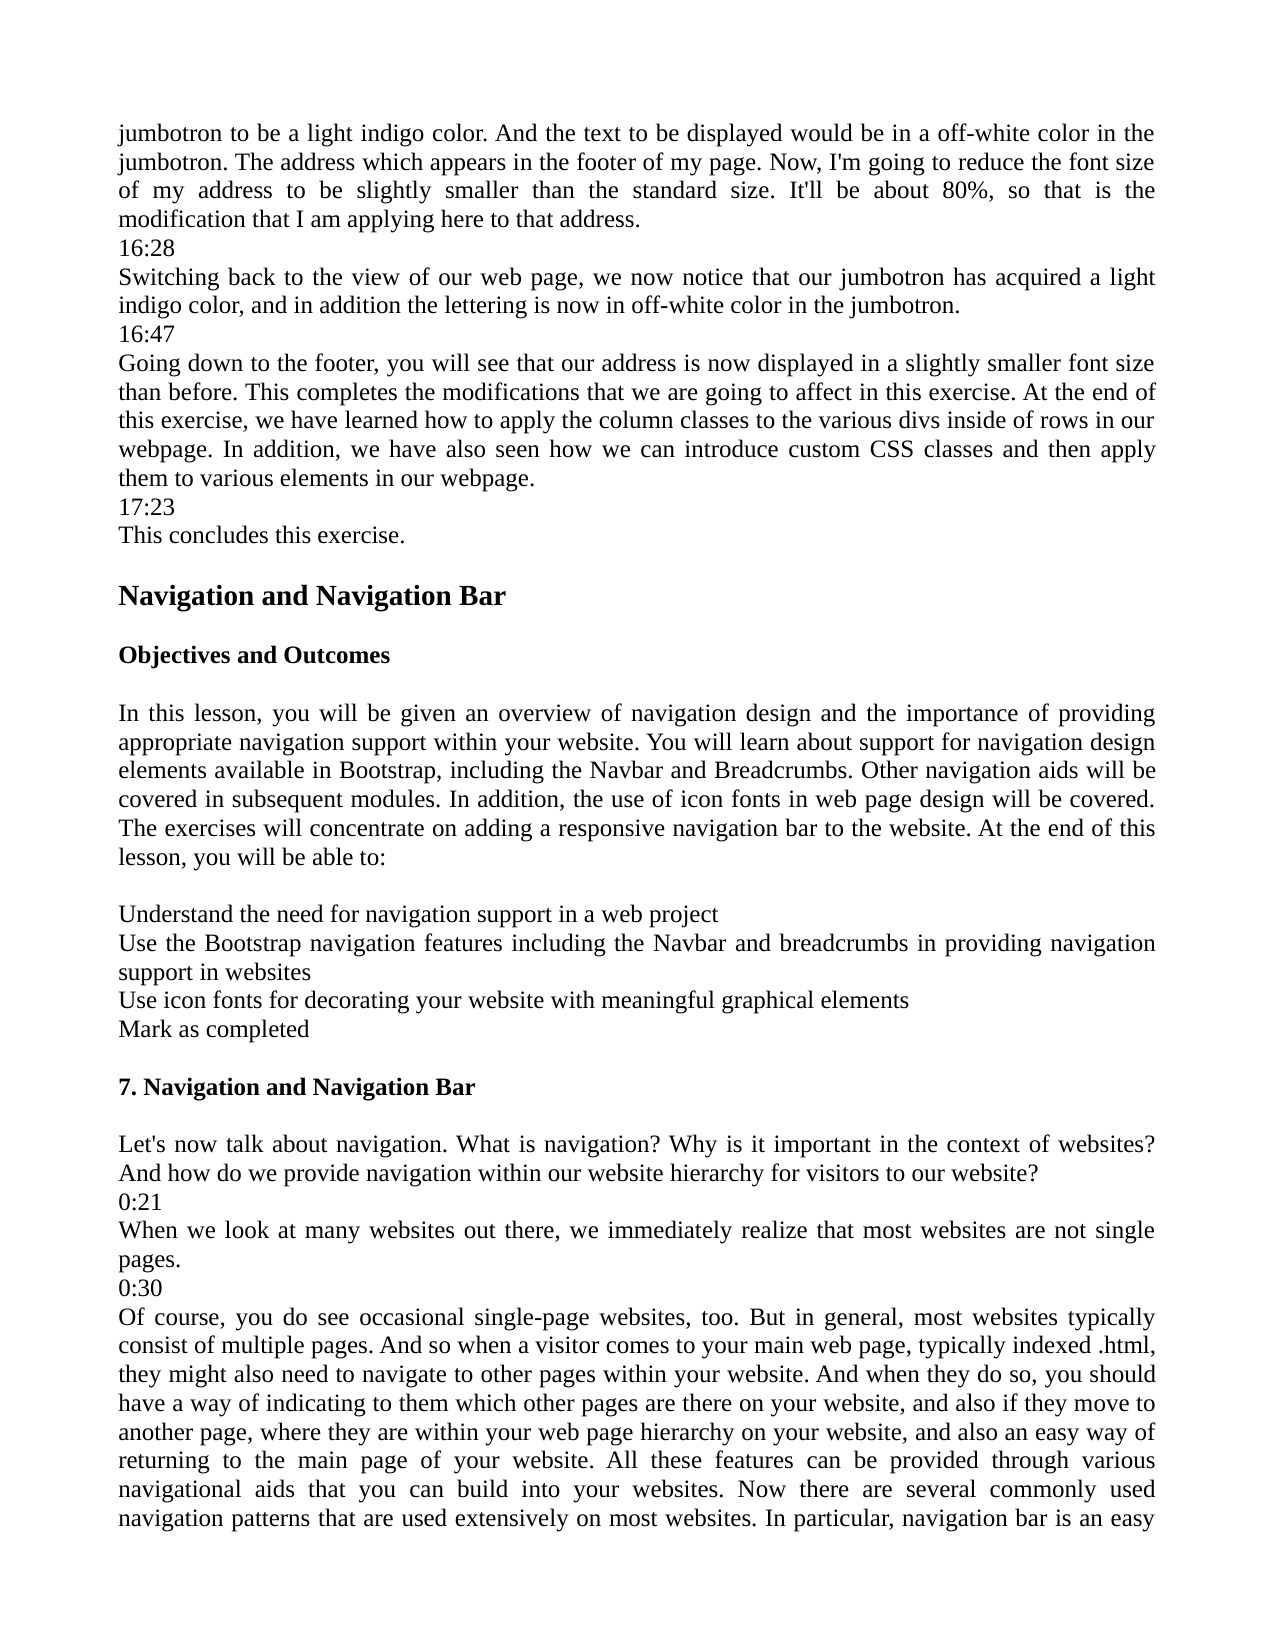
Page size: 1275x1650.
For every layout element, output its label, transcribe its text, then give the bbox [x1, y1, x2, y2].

text Let's now talk about navigation. What is navigation? Why is it important in the context of websites? And how do we provide navigation within our website hierarchy for visitors to our website? [118, 1129, 1157, 1187]
text This concludes this exercise. [118, 521, 1157, 549]
text Of course, you do see occasional single-page websites, too. But in general, most websites typically consist of multiple pages. And so when a visitor comes to your main web page, typically indexed .html, they might also need to navigate to other pages within your website. And when they do so, you should have a way of indicating to them which other pages are there on your website, and also if they move to another page, where they are within your web page hierarchy on your website, and also an easy way of returning to the main page of your website. All these features can be provided through various navigational aids that you can build into your websites. Now there are several commonly used navigation patterns that are used extensively on most websites. In particular, navigation bar is an easy [118, 1302, 1157, 1532]
text 16:28 [118, 233, 1157, 262]
text Understand the need for navigation support in a web project [118, 899, 1157, 928]
text Use icon fonts for decorating your website with meaningful graphical elements [118, 985, 1157, 1014]
text 16:47 [118, 319, 1157, 348]
text Use the Bootstrap navigation features including the Navbar and breadcrumbs in providing navigation support in websites [118, 928, 1157, 985]
text 0:30 [118, 1273, 1157, 1302]
text Switching back to the view of our web page, we now notice that our jumbotron has acquired a light indigo color, and in addition the lettering is now in off-white color in the jumbotron. [118, 262, 1157, 319]
text 0:21 [118, 1187, 1157, 1215]
text 17:23 [118, 492, 1157, 521]
text When we look at many websites out there, we immediately realize that most websites are not single pages. [118, 1215, 1157, 1273]
text 7. Navigation and Navigation Bar [118, 1072, 1157, 1100]
text In this lesson, you will be given an overview of navigation design and the importance of providing appropriate navigation support within your website. You will learn about support for navigation design elements available in Bootstrap, including the Navbar and Breadcrumbs. Other navigation aids will be covered in subsequent modules. In addition, the use of icon fonts in web page design will be covered. The exercises will concentrate on adding a responsive navigation bar to the website. At the end of this lesson, you will be able to: [118, 698, 1157, 870]
text Going down to the footer, you will see that our address is now displayed in a slightly smaller font size than before. This completes the modifications that we are going to affect in this exercise. At the end of this exercise, we have learned how to apply the column classes to the various divs inside of rows in our webpage. In addition, we have also seen how we can introduce custom CSS classes and then apply them to various elements in our webpage. [118, 348, 1157, 492]
text Mark as completed [118, 1014, 1157, 1043]
text Navigation and Navigation Bar [118, 578, 1157, 612]
text Objectives and Outcomes [118, 640, 1157, 669]
text jumbotron to be a light indigo color. And the text to be displayed would be in a off-white color in the jumbotron. The address which appears in the footer of my page. Now, I'm going to reduce the font size of my address to be slightly smaller than the standard size. It'll be about 80%, so that is the modification that I am applying here to that address. [118, 118, 1157, 233]
